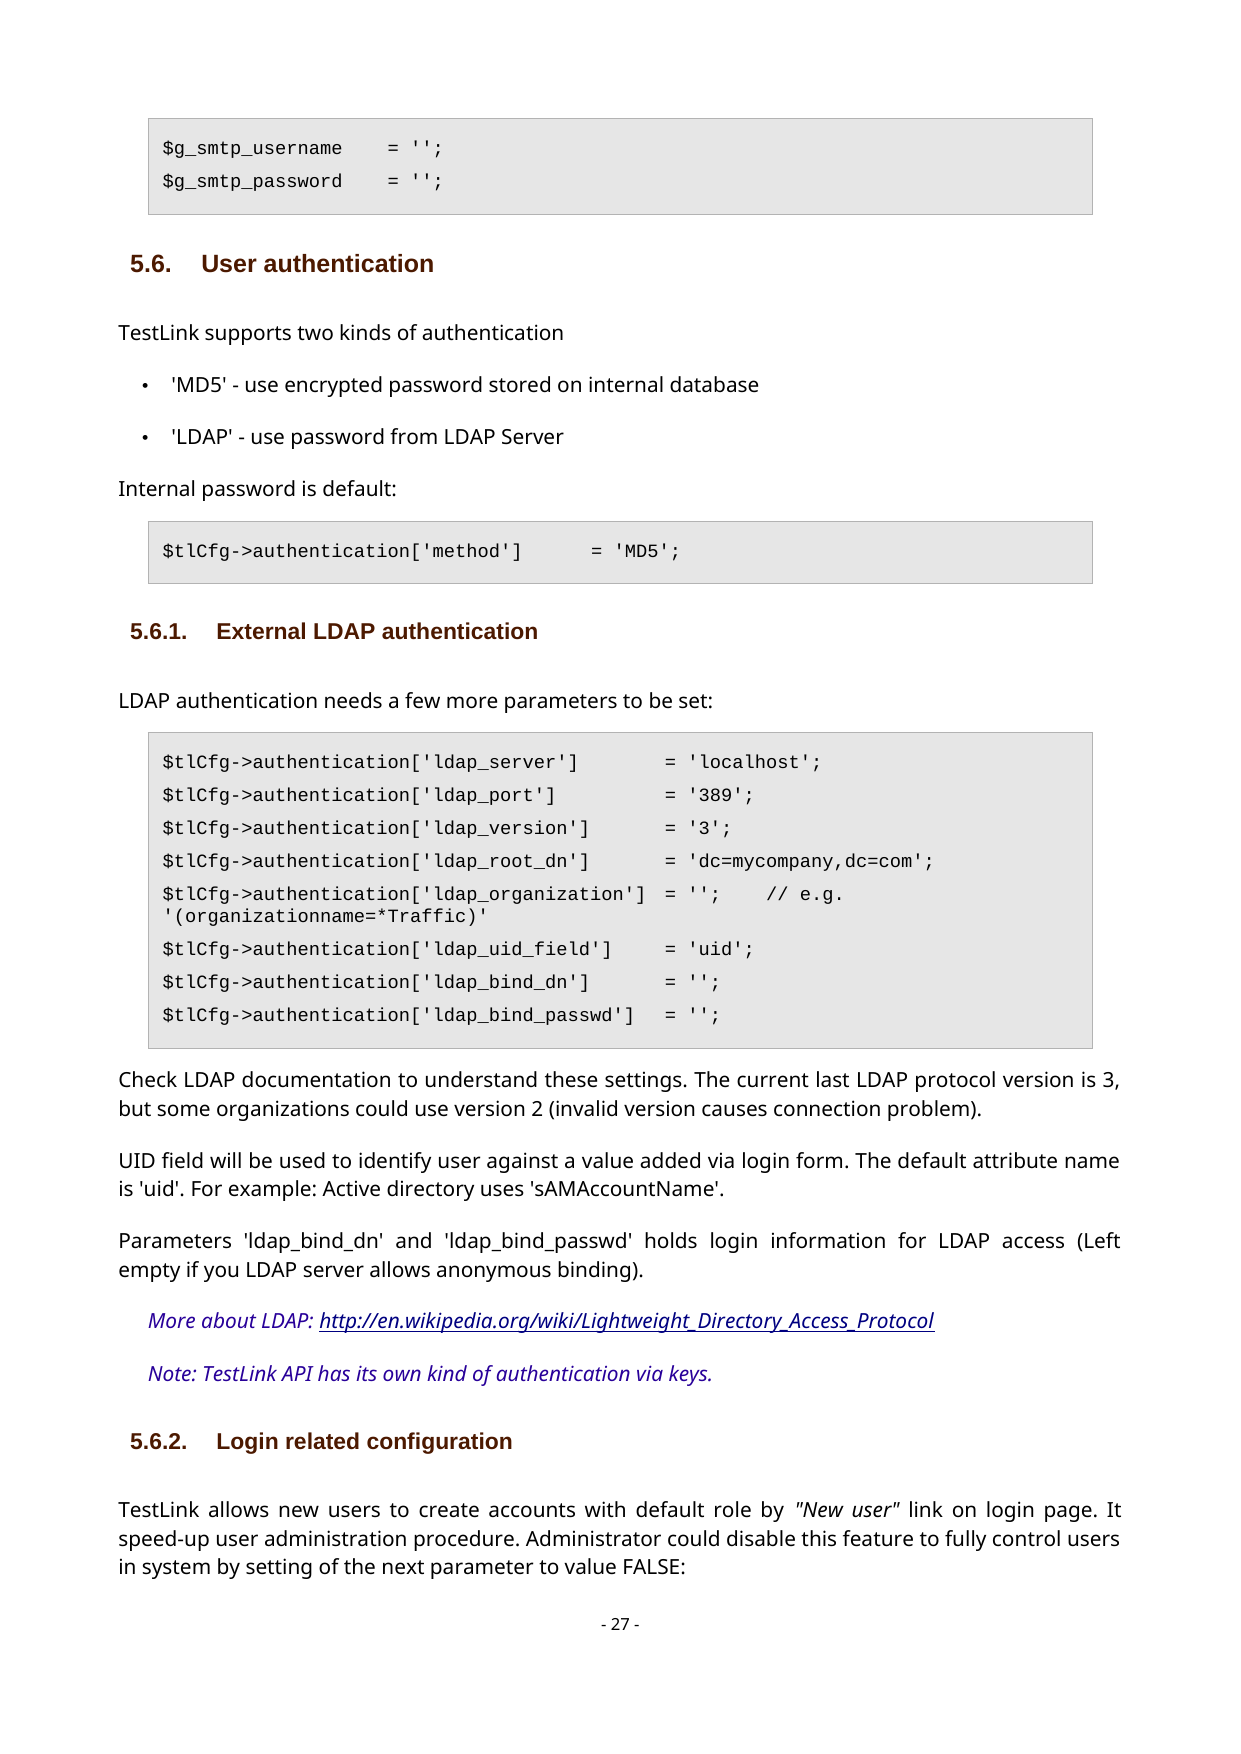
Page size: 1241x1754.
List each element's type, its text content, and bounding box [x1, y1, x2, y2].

text Check LDAP documentation to understand these settings. The current last LDAP protocol version is 3, but some organizations could use version 2 (invalid version causes connection problem). [118, 1065, 1122, 1122]
list 'MD5' - use encrypted password stored on internal database [142, 371, 1122, 399]
text $tlCfg->authentication['ldap_version'] = '3'; [149, 798, 1092, 831]
text $tlCfg->authentication['method'] = 'MD5'; [149, 522, 1092, 583]
text $tlCfg->authentication['ldap_port'] = '389'; [149, 765, 1092, 798]
text $tlCfg->authentication['ldap_bind_passwd'] = ''; [149, 985, 1092, 1048]
text Parameters 'ldap_bind_dn' and 'ldap_bind_passwd' holds login information for LDAP access (Left empty if you LDAP server allows anonymous binding). [118, 1226, 1122, 1283]
subtitle User authentication [130, 249, 1110, 277]
text LDAP authentication needs a few more parameters to be set: [118, 686, 1122, 714]
list 'LDAP' - use password from LDAP Server [142, 422, 1122, 451]
text TestLink allows new users to create accounts with default role by "New user" link on login page. It speed-up user administration procedure. Administrator could disable this feature to fully control users in system by setting of the next parameter to value FALSE: [118, 1495, 1122, 1581]
text $g_smtp_username = ''; [149, 119, 1092, 151]
subtitle Login related configuration [130, 1428, 1110, 1454]
text $tlCfg->authentication['ldap_bind_dn'] = ''; [149, 952, 1092, 985]
text $tlCfg->authentication['ldap_uid_field'] = 'uid'; [149, 919, 1092, 952]
text More about LDAP: http://en.wikipedia.org/wiki/Lightweight_Directory_Access_Protocol [148, 1307, 1122, 1335]
text Note: TestLink API has its own kind of authentication via keys. [148, 1359, 1122, 1387]
subtitle External LDAP authentication [130, 619, 1110, 644]
text TestLink supports two kinds of authentication [118, 318, 1122, 347]
text UID field will be used to identify user against a value added via login form. The default attribute name is 'uid'. For example: Active directory uses 'sAMAccountName'. [118, 1146, 1122, 1203]
text $tlCfg->authentication['ldap_root_dn'] = 'dc=mycompany,dc=com'; [149, 831, 1092, 864]
text $tlCfg->authentication['ldap_server'] = 'localhost'; [149, 733, 1092, 765]
text Internal password is default: [118, 474, 1122, 503]
text $tlCfg->authentication['ldap_organization'] = ''; // e.g. '(organizationname=*Traffic)' [149, 864, 1092, 919]
text $g_smtp_password = ''; [149, 151, 1092, 214]
